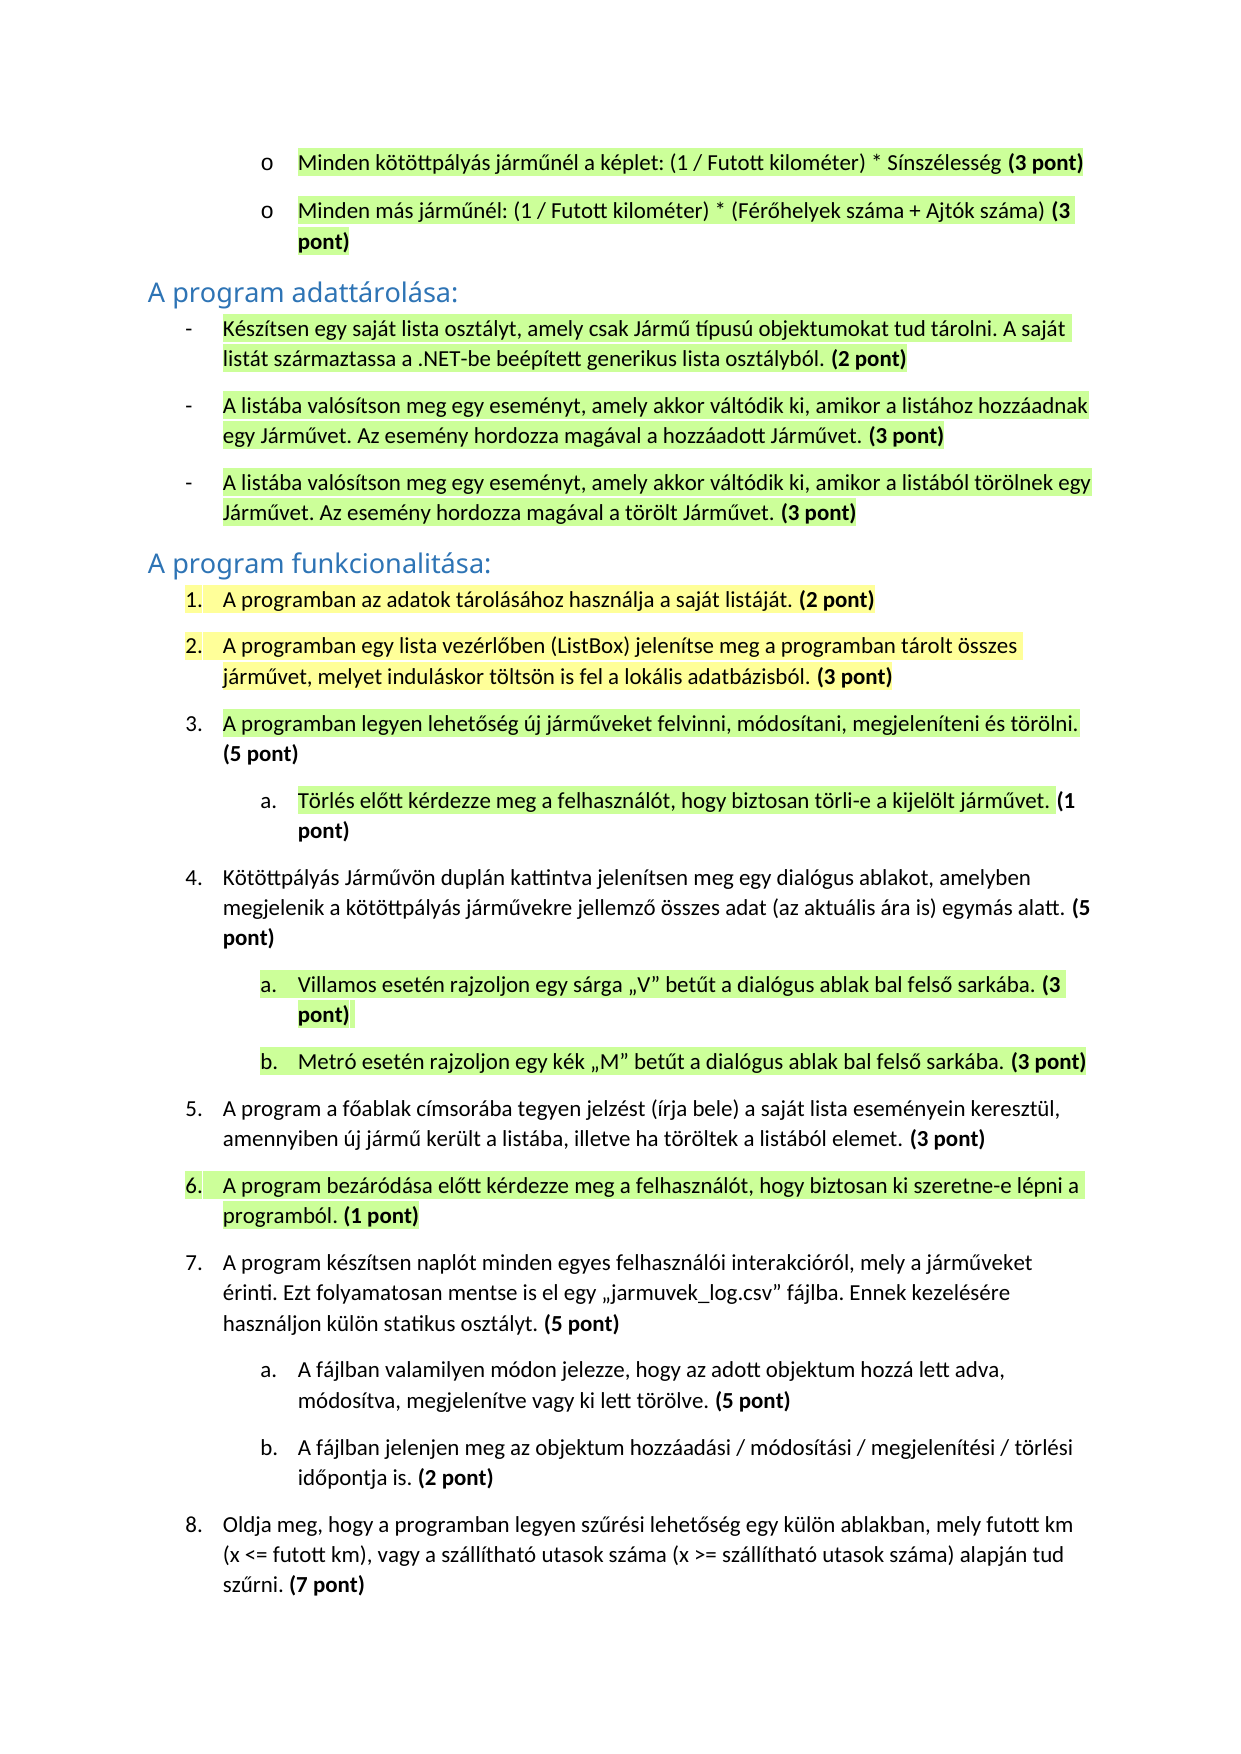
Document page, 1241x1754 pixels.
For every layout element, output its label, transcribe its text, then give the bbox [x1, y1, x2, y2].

list A programban az adatok tárolásához használja a saját listáját. (2 pont) [185, 585, 1093, 613]
list Minden kötöttpályás járműnél a képlet: (1 / Futott kilométer) * Sínszélesség (3 pont) [260, 148, 1093, 177]
list A programban legyen lehetőség új járműveket felvinni, módosítani, megjeleníteni és törölni. (5 pont) [185, 709, 1093, 767]
subtitle A program funkcionalitása: [148, 545, 1093, 582]
list Minden más járműnél: (1 / Futott kilométer) * (Férőhelyek száma + Ajtók száma) (3 pont) [260, 196, 1093, 255]
list A programban egy lista vezérlőben (ListBox) jelenítse meg a programban tárolt összes járművet, melyet induláskor töltsön is fel a lokális adatbázisból. (3 pont) [185, 632, 1093, 690]
list Törlés előtt kérdezze meg a felhasználót, hogy biztosan törli-e a kijelölt járművet. (1 pont) [260, 786, 1093, 844]
list A fájlban valamilyen módon jelezze, hogy az adott objektum hozzá lett adva, módosítva, megjelenítve vagy ki lett törölve. (5 pont) [260, 1356, 1093, 1414]
list Oldja meg, hogy a programban legyen szűrési lehetőség egy külön ablakban, mely futott km (x <= futott km), vagy a szállítható utasok száma (x >= szállítható utasok száma) alapján tud szűrni. (7 pont) [185, 1510, 1093, 1598]
list A program készítsen naplót minden egyes felhasználói interakcióról, mely a járműveket érinti. Ezt folyamatosan mentse is el egy „jarmuvek_log.csv” fájlba. Ennek kezelésére használjon külön statikus osztályt. (5 pont) [185, 1248, 1093, 1337]
list Készítsen egy saját lista osztályt, amely csak Jármű típusú objektumokat tud tárolni. A saját listát származtassa a .NET-be beépített generikus lista osztályból. (2 pont) [185, 314, 1093, 372]
list A listába valósítson meg egy eseményt, amely akkor váltódik ki, amikor a listához hozzáadnak egy Járművet. Az esemény hordozza magával a hozzáadott Járművet. (3 pont) [185, 391, 1093, 449]
list A fájlban jelenjen meg az objektum hozzáadási / módosítási / megjelenítési / törlési időpontja is. (2 pont) [260, 1433, 1093, 1491]
list Metró esetén rajzoljon egy kék „M” betűt a dialógus ablak bal felső sarkába. (3 pont) [260, 1047, 1093, 1075]
list Villamos esetén rajzoljon egy sárga „V” betűt a dialógus ablak bal felső sarkába. (3 pont) [260, 970, 1093, 1028]
list A program bezáródása előtt kérdezze meg a felhasználót, hogy biztosan ki szeretne-e lépni a programból. (1 pont) [185, 1171, 1093, 1229]
list Kötöttpályás Járművön duplán kattintva jelenítsen meg egy dialógus ablakot, amelyben megjelenik a kötöttpályás járművekre jellemző összes adat (az aktuális ára is) egymás alatt. (5 pont) [185, 863, 1093, 951]
list A listába valósítson meg egy eseményt, amely akkor váltódik ki, amikor a listából törölnek egy Járművet. Az esemény hordozza magával a törölt Járművet. (3 pont) [185, 468, 1093, 526]
subtitle A program adattárolása: [148, 274, 1093, 311]
list A program a főablak címsorába tegyen jelzést (írja bele) a saját lista eseményein keresztül, amennyiben új jármű került a listába, illetve ha töröltek a listából elemet. (3 pont) [185, 1094, 1093, 1152]
